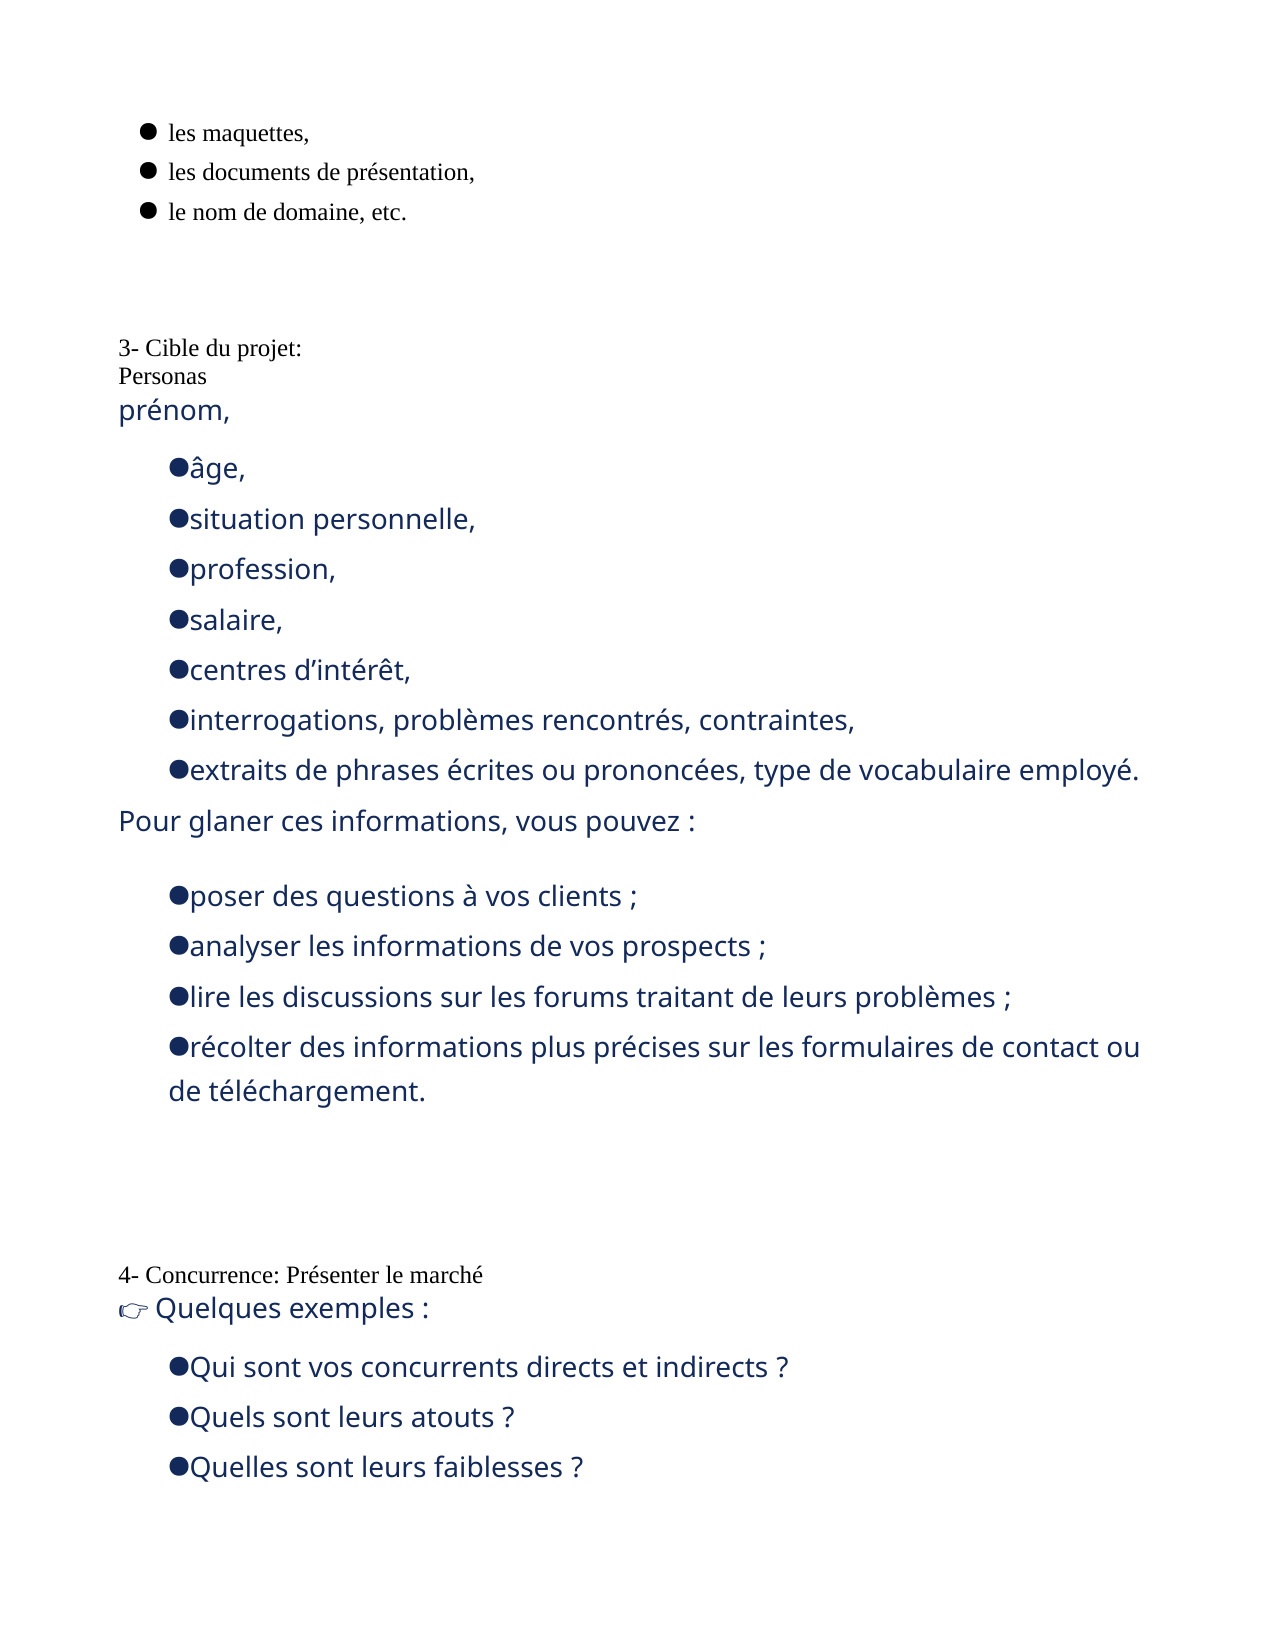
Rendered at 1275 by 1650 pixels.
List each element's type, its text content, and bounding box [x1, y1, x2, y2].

list âge, [118, 449, 1157, 487]
list Quelles sont leurs faiblesses ? [118, 1448, 1157, 1486]
list lire les discussions sur les forums traitant de leurs problèmes ; [118, 977, 1157, 1015]
list situation personnelle, [118, 499, 1157, 537]
list Qui sont vos concurrents directs et indirects ? [118, 1347, 1157, 1386]
list les maquettes, [139, 118, 1157, 147]
list extraits de phrases écrites ou prononcées, type de vocabulaire employé. [118, 751, 1157, 789]
list récolter des informations plus précises sur les formulaires de contact ou de téléchargement. [118, 1027, 1157, 1110]
text 4- Concurrence: Présenter le marché [118, 1260, 1157, 1288]
text 3- Cible du projet: [118, 333, 1157, 361]
list centres d’intérêt, [118, 650, 1157, 688]
list salaire, [118, 600, 1157, 638]
list profession, [118, 549, 1157, 588]
list poser des questions à vos clients ; [118, 876, 1157, 915]
list analyser les informations de vos prospects ; [118, 927, 1157, 965]
list Quels sont leurs atouts ? [118, 1397, 1157, 1436]
text Personas [118, 361, 1157, 390]
list les documents de présentation, [139, 157, 1157, 186]
list le nom de domaine, etc. [139, 197, 1157, 225]
list interrogations, problèmes rencontrés, contraintes, [118, 700, 1157, 739]
text 👉 Quelques exemples : [118, 1288, 1157, 1327]
text prénom, [118, 390, 1157, 428]
text Pour glaner ces informations, vous pouvez : [118, 801, 1157, 839]
